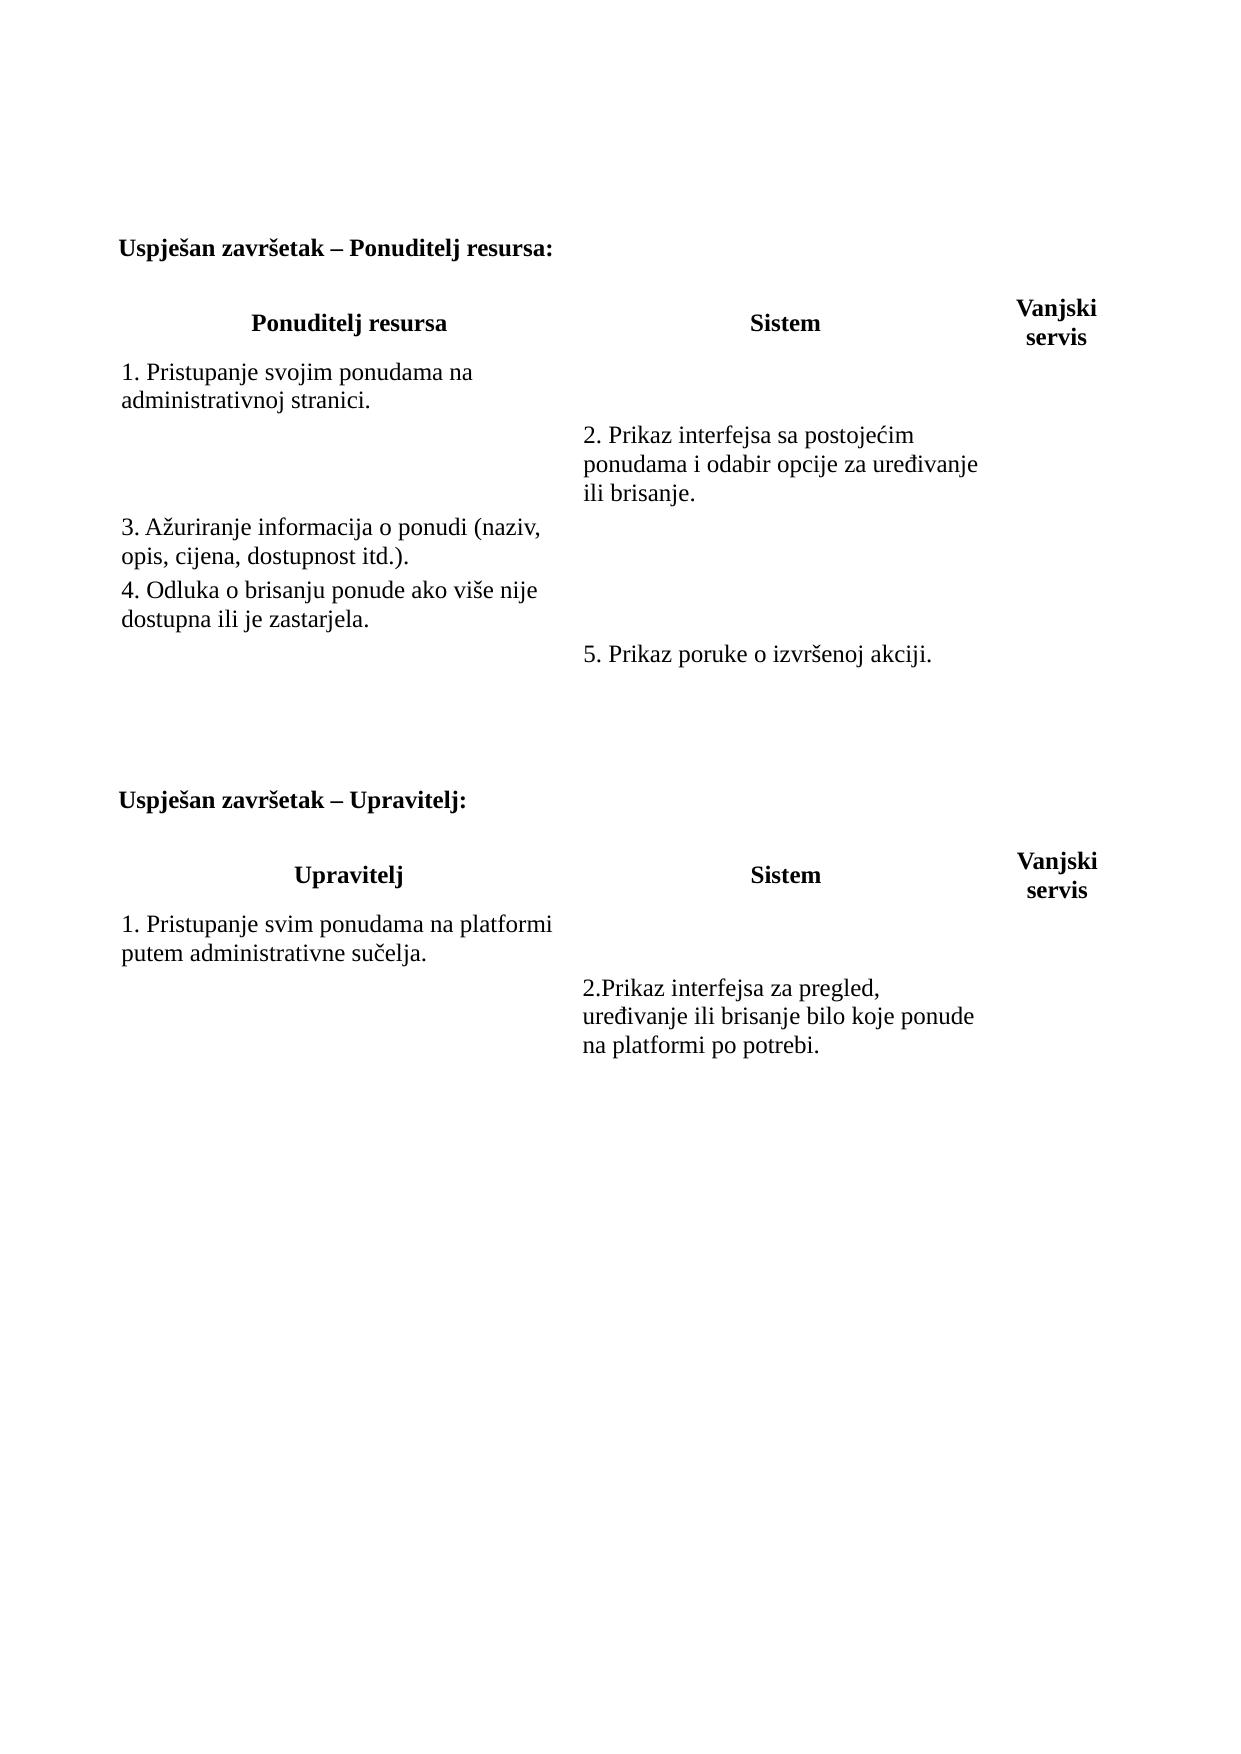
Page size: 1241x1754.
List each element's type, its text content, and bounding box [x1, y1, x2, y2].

table_header Vanjski servis [990, 291, 1122, 354]
table_cell [580, 354, 990, 417]
table_header Sistem [579, 843, 992, 906]
table_header Upravitelj [118, 843, 579, 906]
table_header Ponuditelj resursa [118, 291, 580, 354]
table_cell [118, 636, 580, 671]
table_cell [990, 509, 1122, 573]
table_cell 1. Pristupanje svim ponudama na platformi putem administrativne sučelja. [118, 906, 579, 970]
table_cell [580, 573, 990, 636]
table_cell 5. Prikaz poruke o izvršenoj akciji. [580, 636, 990, 671]
text Uspješan završetak – Upravitelj: [118, 786, 1122, 814]
table_cell 2. Prikaz interfejsa sa postojećim ponudama i odabir opcije za uređivanje ili brisanje. [580, 417, 990, 509]
table_cell [118, 417, 580, 509]
table_header Vanjski servis [992, 843, 1122, 906]
table_cell [580, 509, 990, 573]
table_cell [990, 354, 1122, 417]
table_cell [990, 417, 1122, 509]
table_cell [992, 906, 1122, 970]
table_cell [990, 573, 1122, 636]
table_cell 1. Pristupanje svojim ponudama na administrativnoj stranici. [118, 354, 580, 417]
table_cell [118, 970, 579, 1062]
table_cell [990, 636, 1122, 671]
table_header Sistem [580, 291, 990, 354]
table_cell 3. Ažuriranje informacija o ponudi (naziv, opis, cijena, dostupnost itd.). [118, 509, 580, 573]
table_cell 4. Odluka o brisanju ponude ako više nije dostupna ili je zastarjela. [118, 573, 580, 636]
table_cell [579, 906, 992, 970]
text Uspješan završetak – Ponuditelj resursa: [118, 233, 1122, 262]
table_cell [992, 970, 1122, 1062]
table_cell 2.Prikaz interfejsa za pregled, uređivanje ili brisanje bilo koje ponude na platformi po potrebi. [579, 970, 992, 1062]
